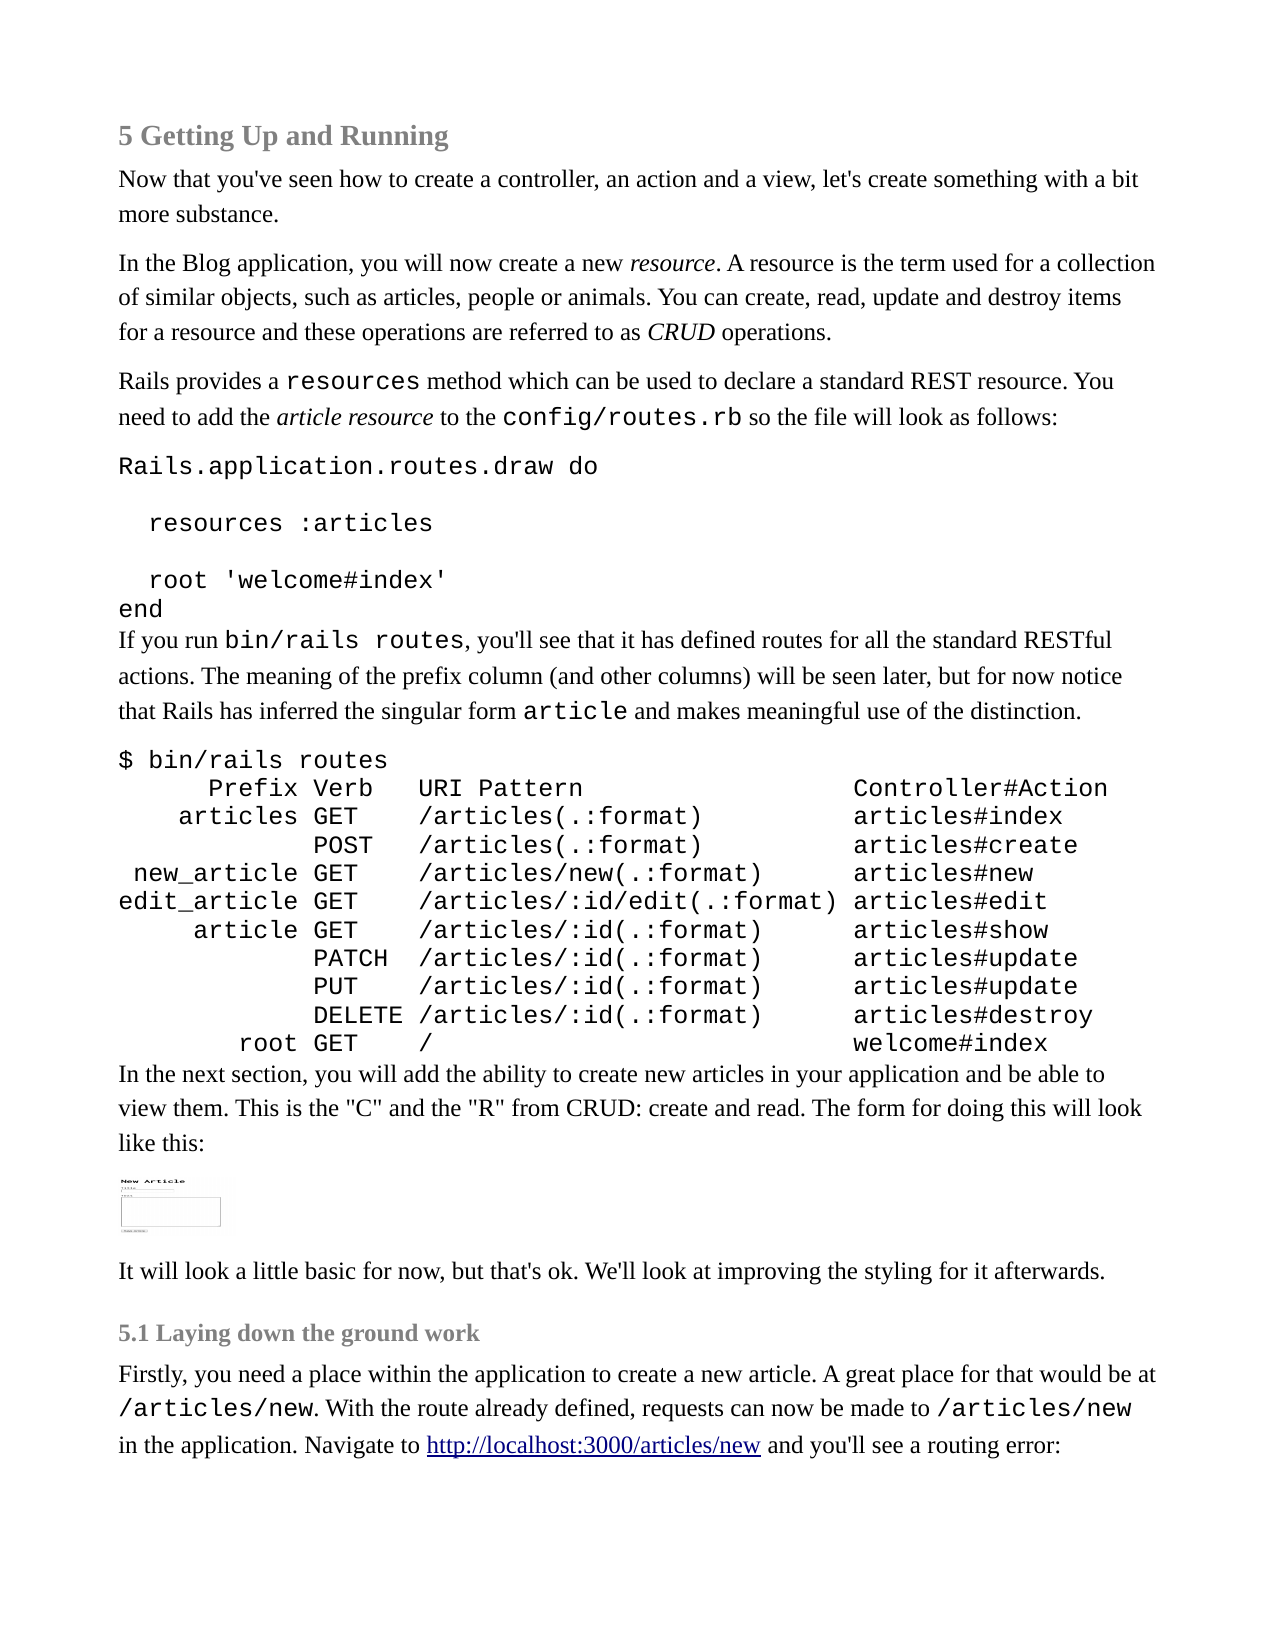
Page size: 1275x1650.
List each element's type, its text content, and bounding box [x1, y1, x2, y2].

text In the next section, you will add the ability to create new articles in your application and be able to view them. This is the "C" and the "R" from CRUD: create and read. The form for doing this will look like this: [118, 1059, 1157, 1157]
text Now that you've seen how to create a controller, an action and a view, let's create something with a bit more substance. [118, 164, 1157, 227]
text In the Blog application, you will now create a new resource. A resource is the term used for a collection of similar objects, such as articles, people or animals. You can create, read, update and destroy items for a resource and these operations are referred to as CRUD operations. [118, 248, 1157, 345]
text It will look a little basic for now, but that's ok. We'll look at improving the styling for it afterwards. [118, 1256, 1157, 1285]
table_header Rails.application.routes.draw do resources :articles root 'welcome#index' end [118, 454, 602, 625]
text Firstly, you need a place within the application to create a new article. A great place for that would be at /articles/new. With the route already defined, requests can now be made to /articles/new in the application. Navigate to http://localhost:3000/articles/new and you'll see a routing error: [118, 1359, 1157, 1459]
subtitle 5 Getting Up and Running [118, 118, 1157, 152]
text If you run bin/rails routes, you'll see that it has defined routes for all the standard RESTful actions. The meaning of the prefix column (and other columns) will be seen later, but for now notice that Rails has inferred the singular form article and makes meaningful use of the distinction. [118, 625, 1157, 727]
text Rails provides a resources method which can be used to declare a standard REST resource. You need to add the article resource to the config/routes.rb so the file will look as follows: [118, 366, 1157, 433]
picture [118, 1177, 237, 1236]
table_header $ bin/rails routes Prefix Verb URI Pattern Controller#Action articles GET /articles(.:format) articles#index POST /articles(.:format) articles#create new_article GET /articles/new(.:format) articles#new edit_article GET /articles/:id/edit(.:format) articles#edit article GET /articles/:id(.:format) articles#show PATCH /articles/:id(.:format) articles#update PUT /articles/:id(.:format) articles#update DELETE /articles/:id(.:format) articles#destroy root GET / welcome#index [118, 747, 1131, 1059]
subtitle 5.1 Laying down the ground work [118, 1318, 1157, 1347]
